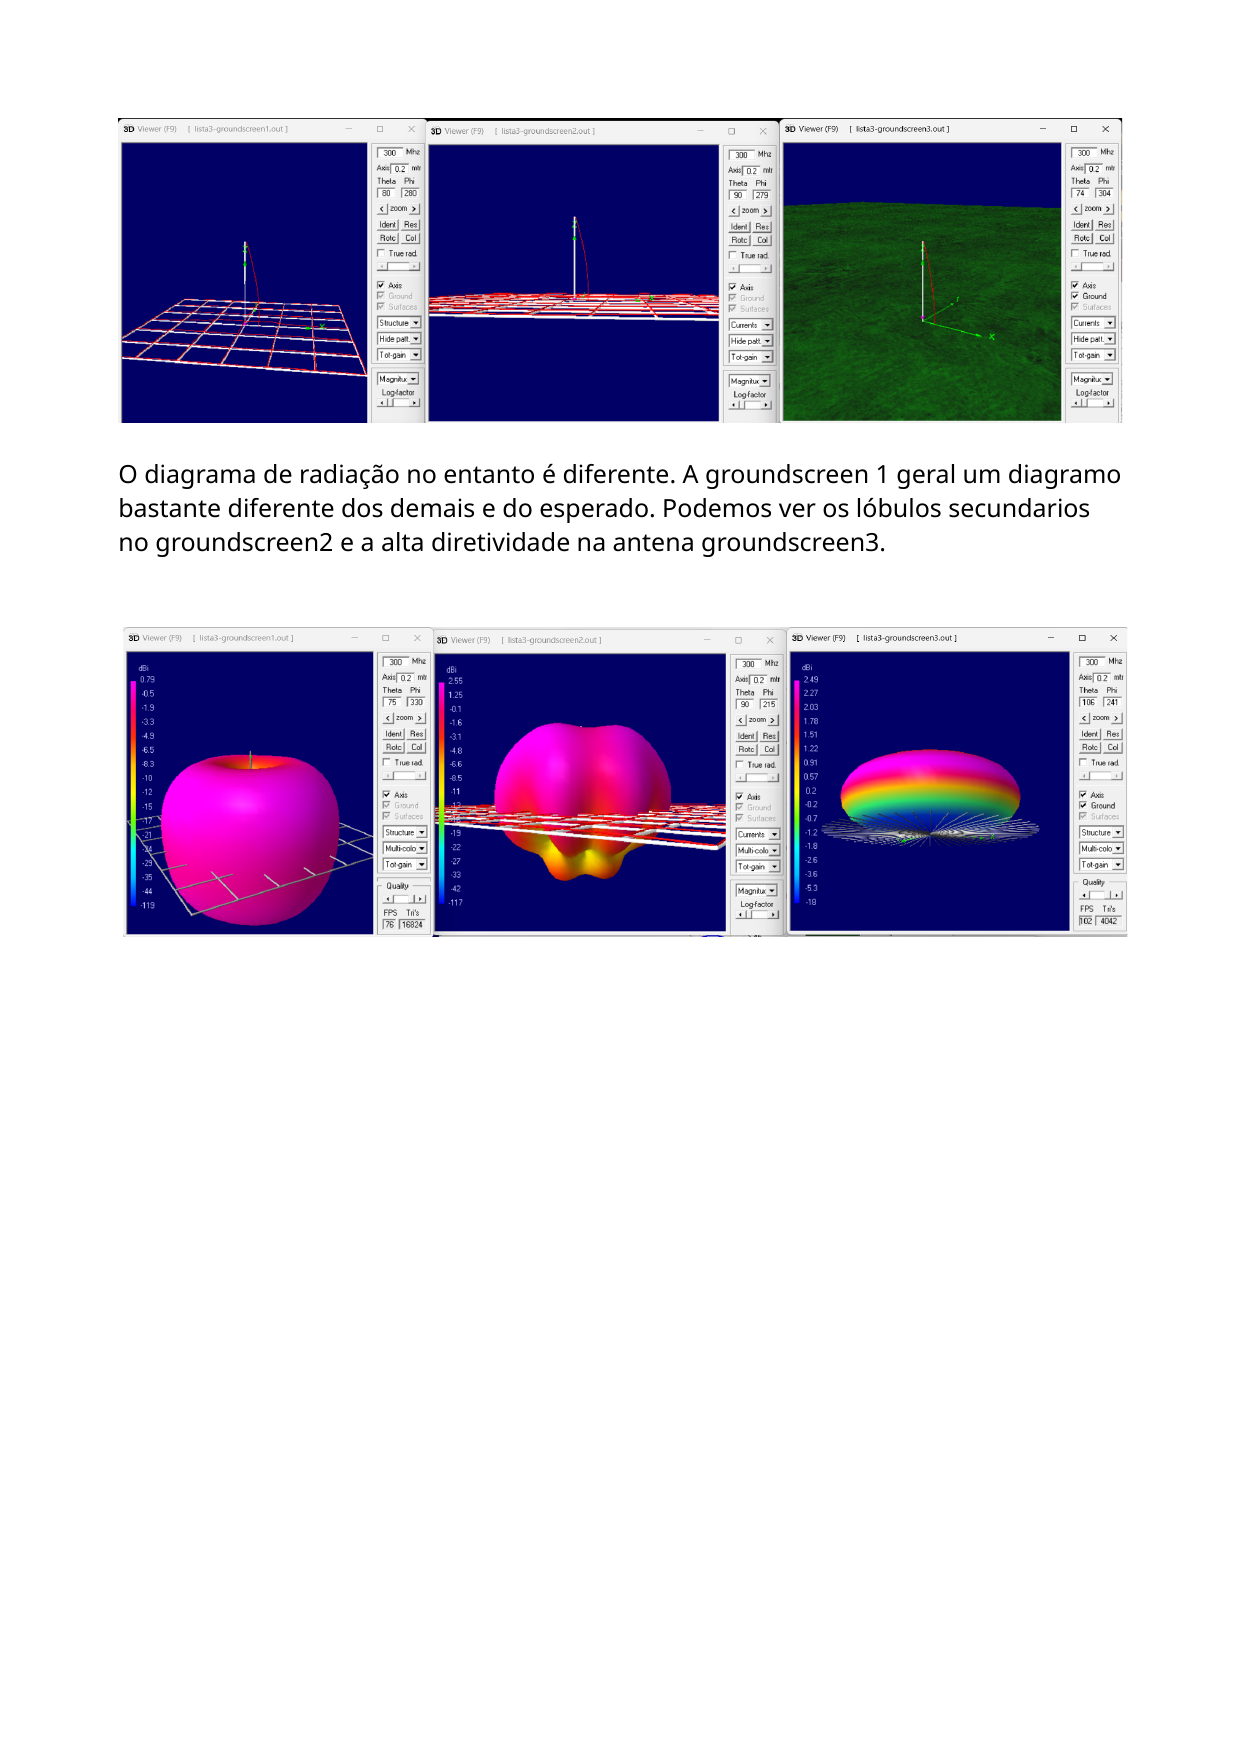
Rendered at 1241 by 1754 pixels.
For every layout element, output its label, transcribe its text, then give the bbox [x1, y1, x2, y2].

text O diagrama de radiação no entanto é diferente. A groundscreen 1 geral um diagramo bastante diferente dos demais e do esperado. Podemos ver os lóbulos secundarios no groundscreen2 e a alta diretividade na antena groundscreen3. [118, 457, 1122, 559]
picture [123, 627, 1128, 937]
picture [118, 118, 1123, 423]
